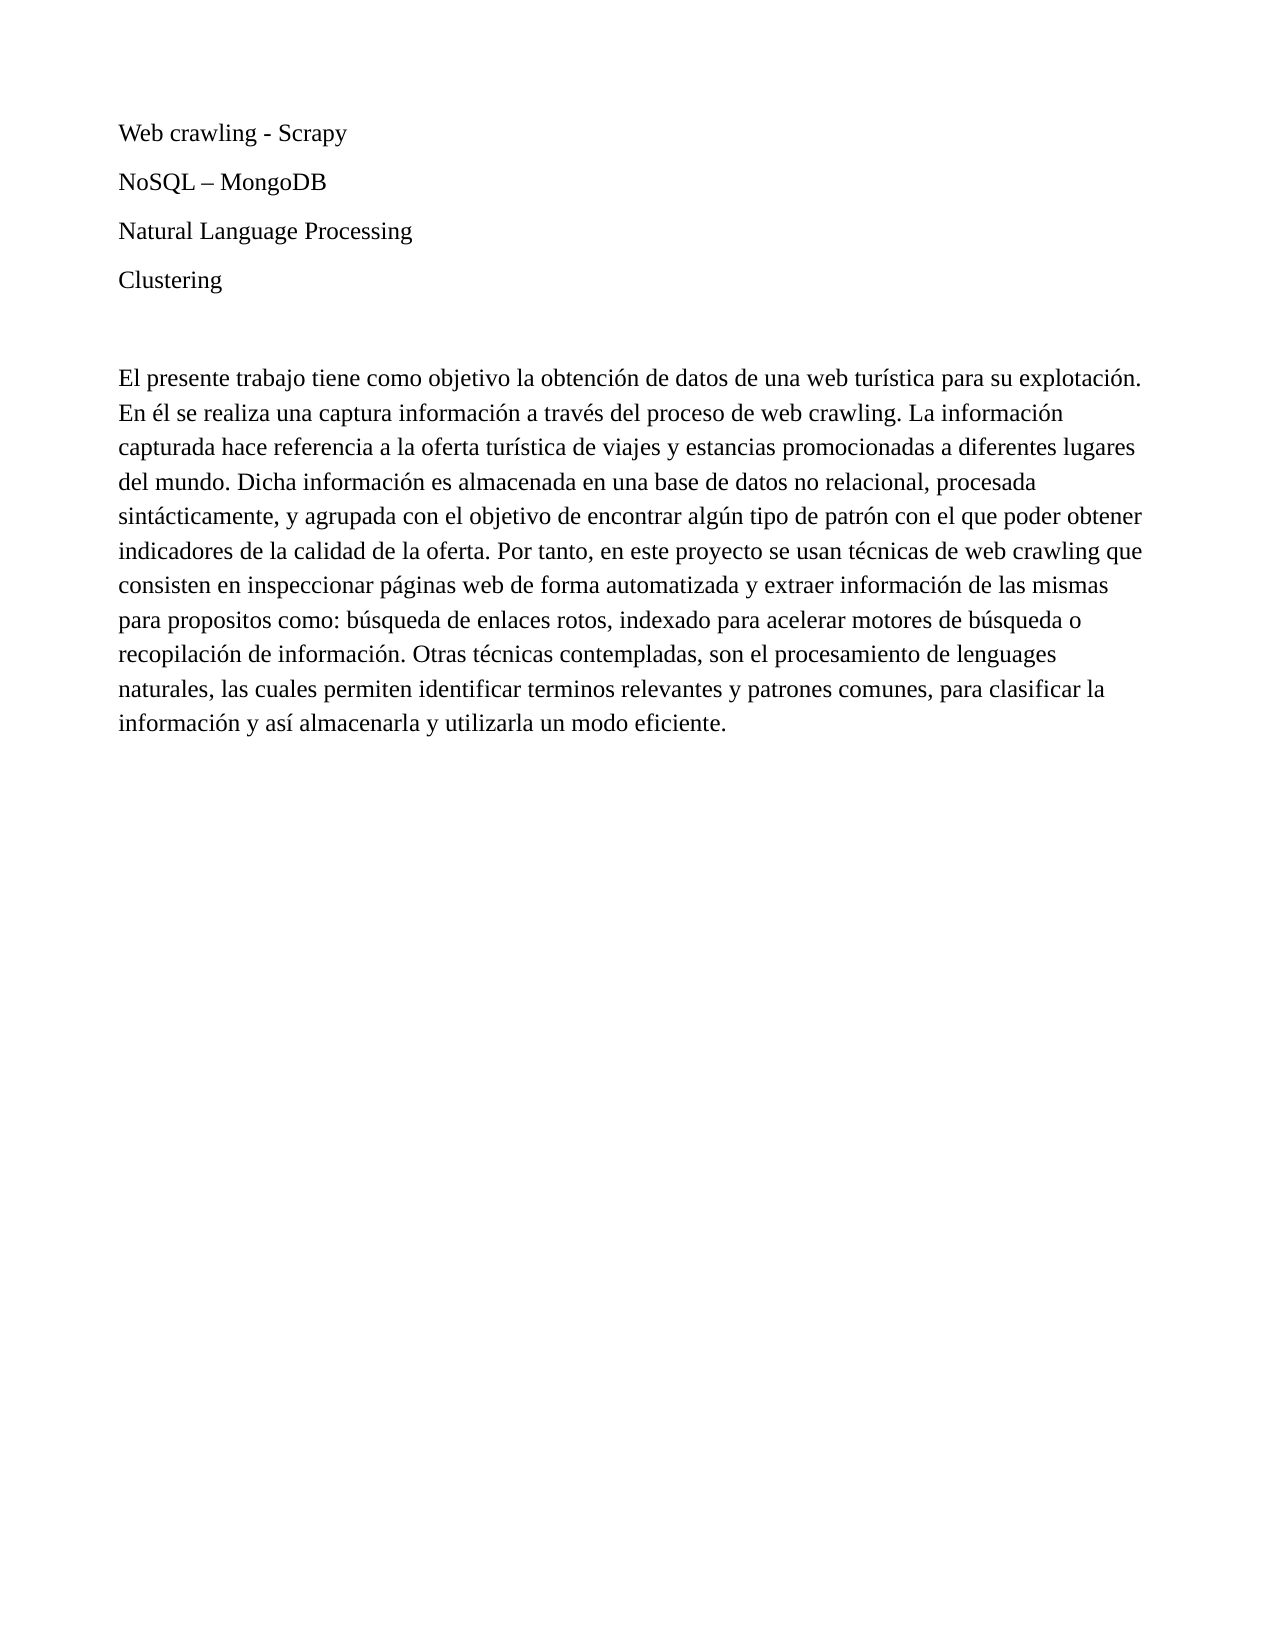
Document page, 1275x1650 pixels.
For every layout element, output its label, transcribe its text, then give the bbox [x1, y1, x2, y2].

text NoSQL – MongoDB [118, 167, 1157, 196]
text El presente trabajo tiene como objetivo la obtención de datos de una web turística para su explotación. En él se realiza una captura información a través del proceso de web crawling. La información capturada hace referencia a la oferta turística de viajes y estancias promocionadas a diferentes lugares del mundo. Dicha información es almacenada en una base de datos no relacional, procesada sintácticamente, y agrupada con el objetivo de encontrar algún tipo de patrón con el que poder obtener indicadores de la calidad de la oferta. Por tanto, en este proyecto se usan técnicas de web crawling que consisten en inspeccionar páginas web de forma automatizada y extraer información de las mismas para propositos como: búsqueda de enlaces rotos, indexado para acelerar motores de búsqueda o recopilación de información. Otras técnicas contempladas, son el procesamiento de lenguages naturales, las cuales permiten identificar terminos relevantes y patrones comunes, para clasificar la información y así almacenarla y utilizarla un modo eficiente. [118, 363, 1157, 737]
text Web crawling - Scrapy [118, 118, 1157, 147]
text Clustering [118, 265, 1157, 294]
text Natural Language Processing [118, 216, 1157, 245]
